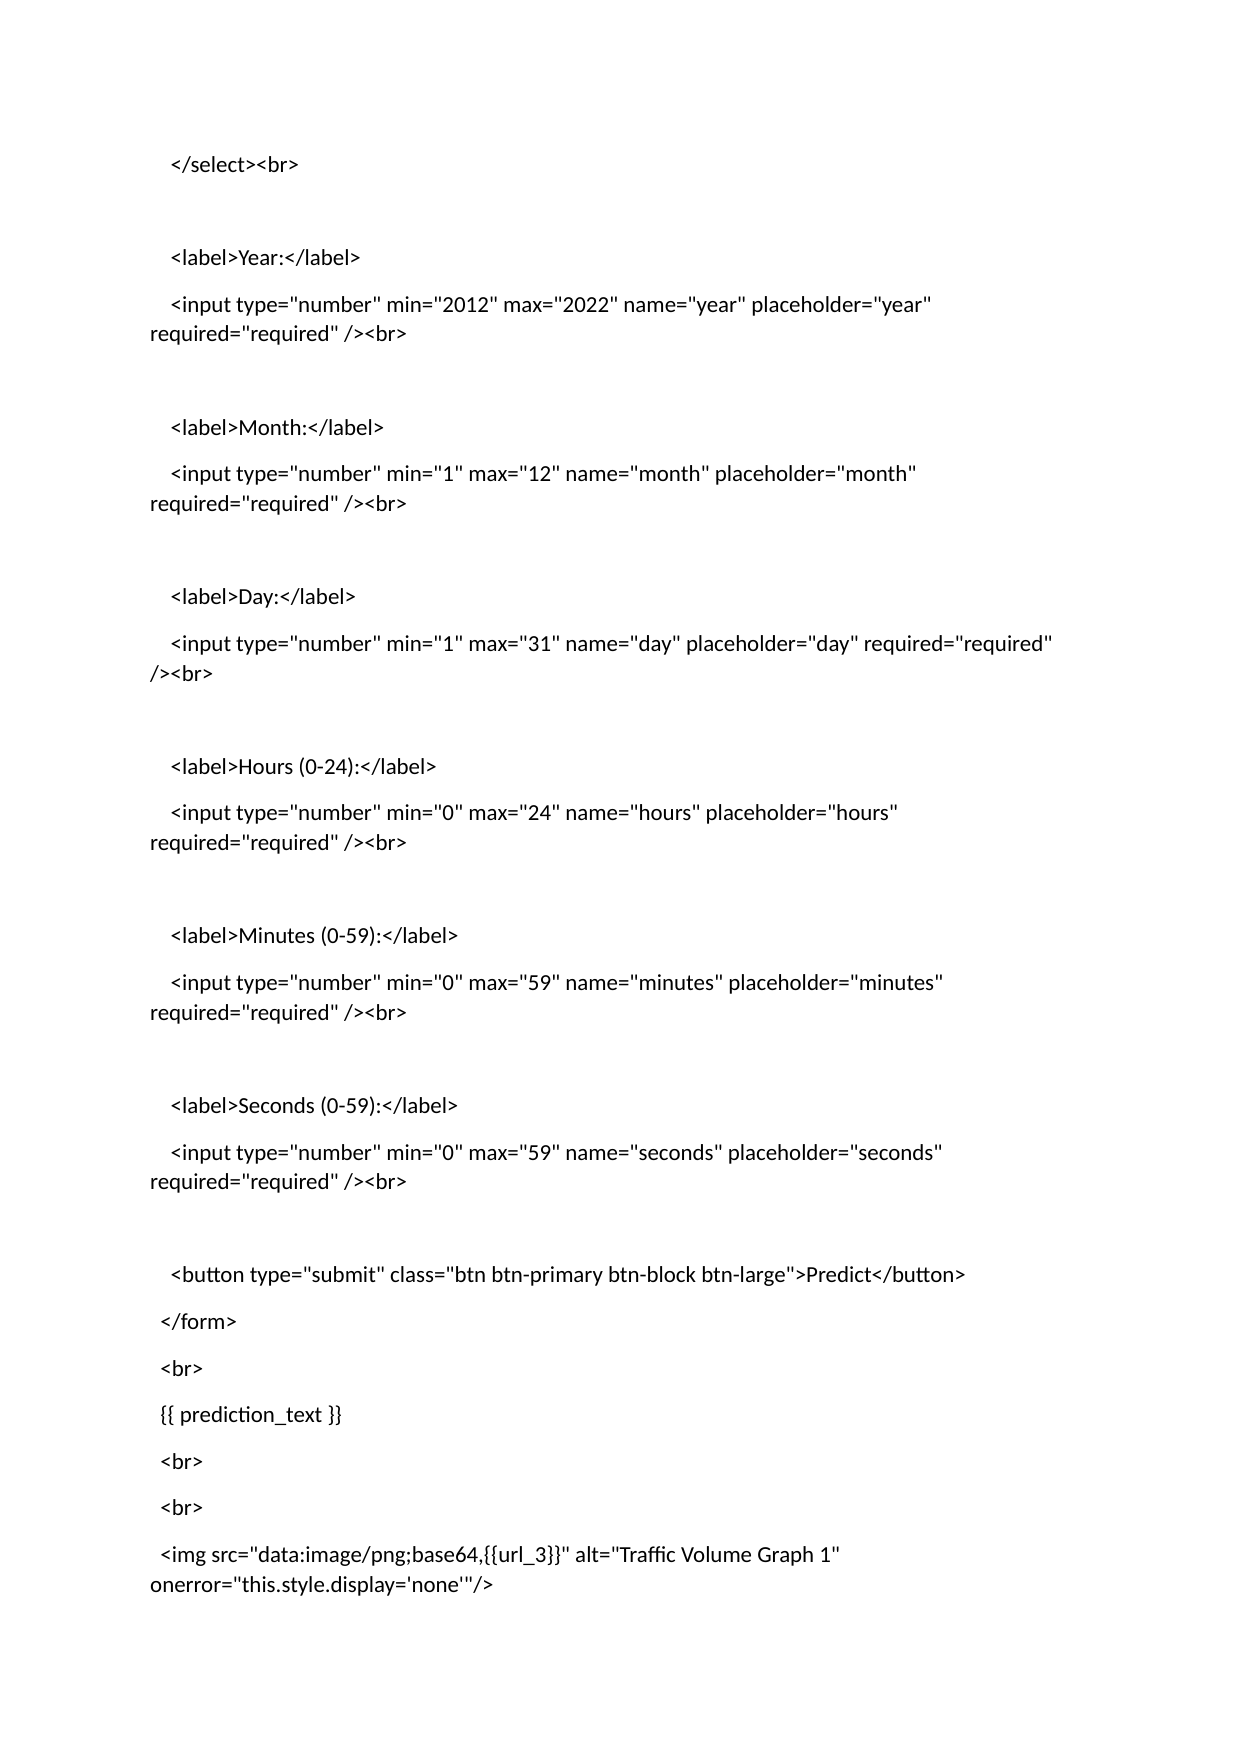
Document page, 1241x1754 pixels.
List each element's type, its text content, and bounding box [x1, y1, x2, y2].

text <br> [150, 1493, 1090, 1521]
text <label>Hours (0-24):</label> [150, 752, 1090, 780]
text {{ prediction_text }} [150, 1400, 1090, 1428]
text <label>Month:</label> [150, 413, 1090, 441]
text <label>Day:</label> [150, 582, 1090, 610]
text <label>Minutes (0-59):</label> [150, 921, 1090, 949]
text <label>Year:</label> [150, 243, 1090, 271]
text <br> [150, 1447, 1090, 1475]
text </form> [150, 1307, 1090, 1335]
text <input type="number" min="1" max="31" name="day" placeholder="day" required="required" /><br> [150, 629, 1090, 687]
text </select><br> [150, 150, 1090, 178]
text <input type="number" min="0" max="59" name="seconds" placeholder="seconds" required="required" /><br> [150, 1138, 1090, 1196]
text <label>Seconds (0-59):</label> [150, 1091, 1090, 1119]
text <img src="data:image/png;base64,{{url_3}}" alt="Traffic Volume Graph 1" onerror="this.style.display='none'"/> [150, 1540, 1090, 1598]
text <br> [150, 1354, 1090, 1382]
text <input type="number" min="2012" max="2022" name="year" placeholder="year" required="required" /><br> [150, 290, 1090, 348]
text <input type="number" min="0" max="24" name="hours" placeholder="hours" required="required" /><br> [150, 798, 1090, 856]
text <input type="number" min="0" max="59" name="minutes" placeholder="minutes" required="required" /><br> [150, 968, 1090, 1026]
text <button type="submit" class="btn btn-primary btn-block btn-large">Predict</button> [150, 1261, 1090, 1289]
text <input type="number" min="1" max="12" name="month" placeholder="month" required="required" /><br> [150, 459, 1090, 517]
